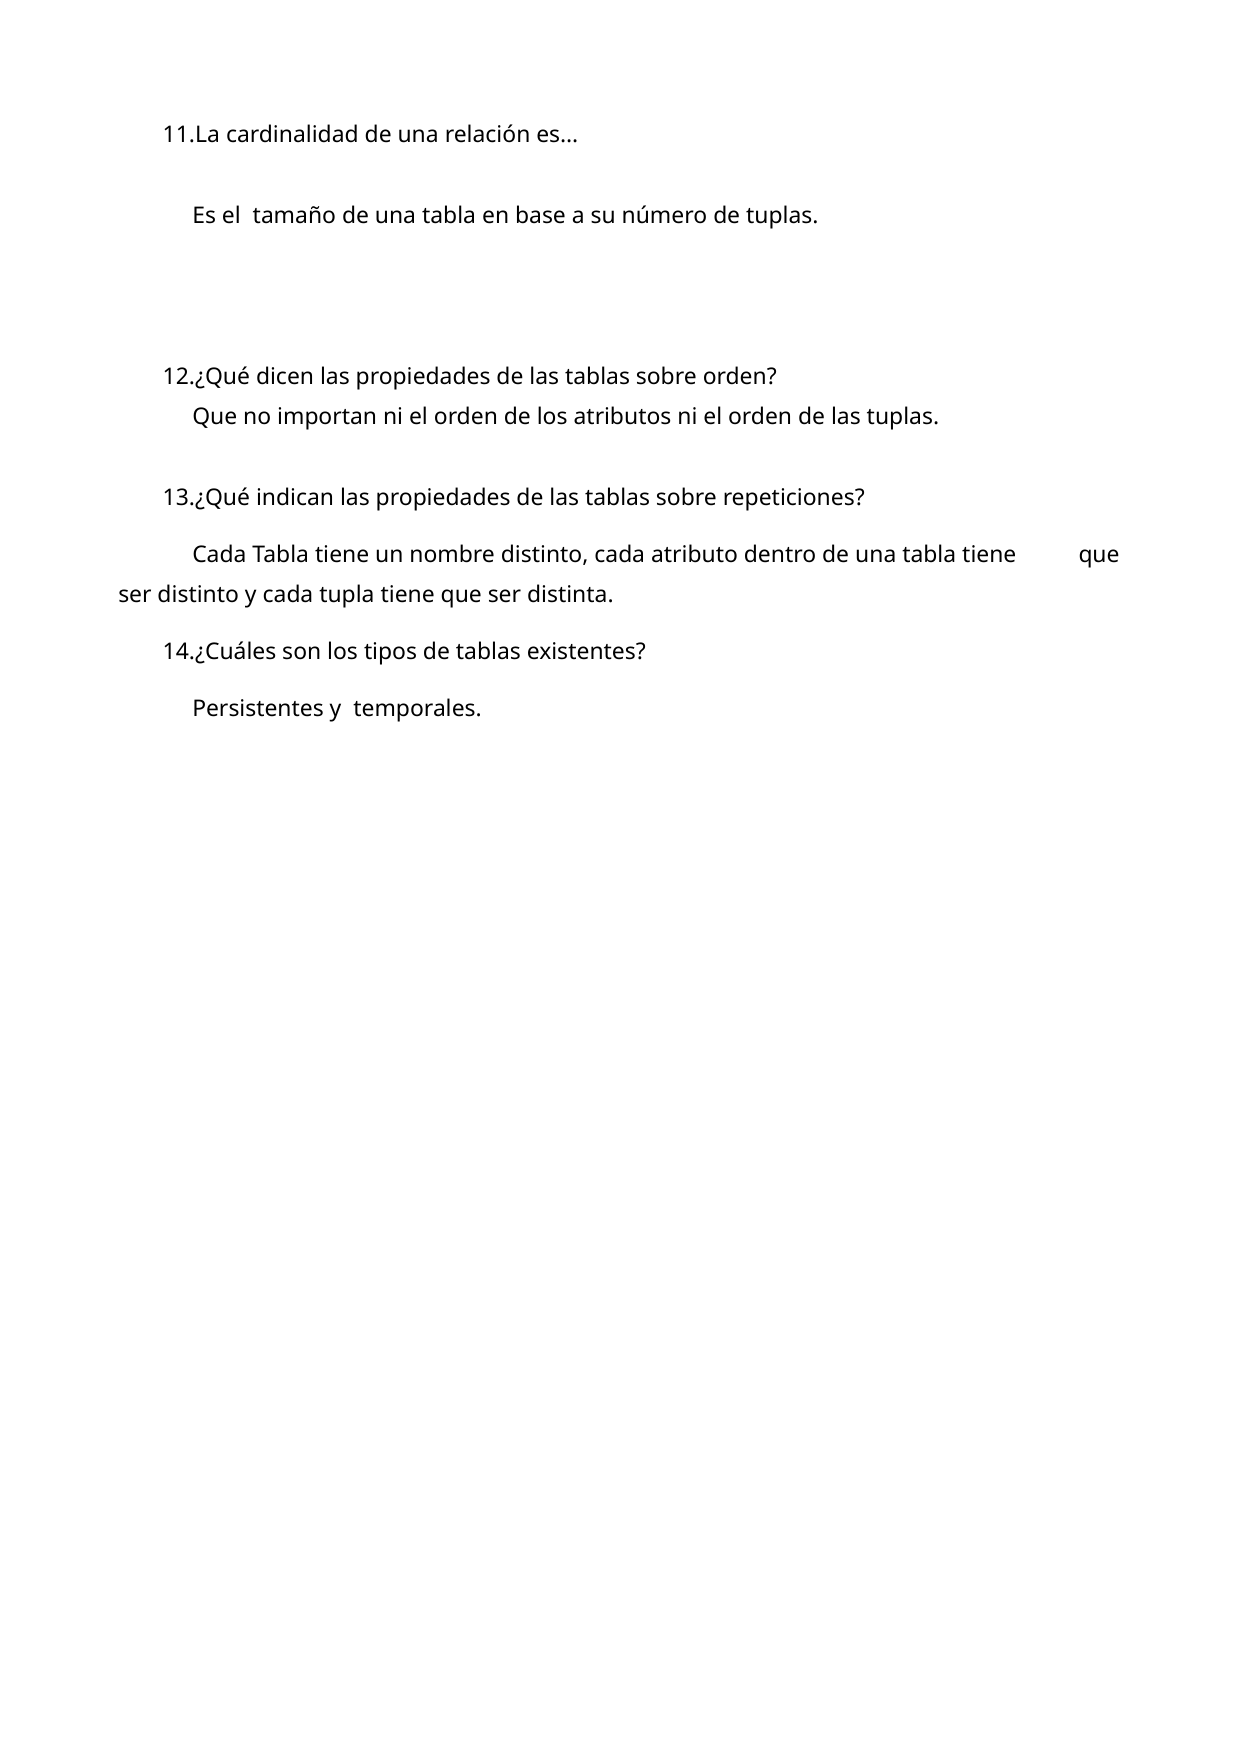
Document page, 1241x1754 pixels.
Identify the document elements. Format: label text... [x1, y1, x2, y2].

text Cada Tabla tiene un nombre distinto, cada atributo dentro de una tabla tiene que ser distinto y cada tupla tiene que ser distinta. [118, 538, 1122, 609]
text Persistentes y temporales. [118, 692, 1122, 723]
list ¿Cuáles son los tipos de tablas existentes? [162, 635, 1122, 666]
list ¿Qué dicen las propiedades de las tablas sobre orden? [162, 360, 1122, 391]
list ¿Qué indican las propiedades de las tablas sobre repeticiones? [162, 481, 1122, 512]
list La cardinalidad de una relación es… [162, 118, 1122, 149]
text Es el tamaño de una tabla en base a su número de tuplas. [118, 199, 1122, 230]
text Que no importan ni el orden de los atributos ni el orden de las tuplas. [118, 400, 1122, 432]
